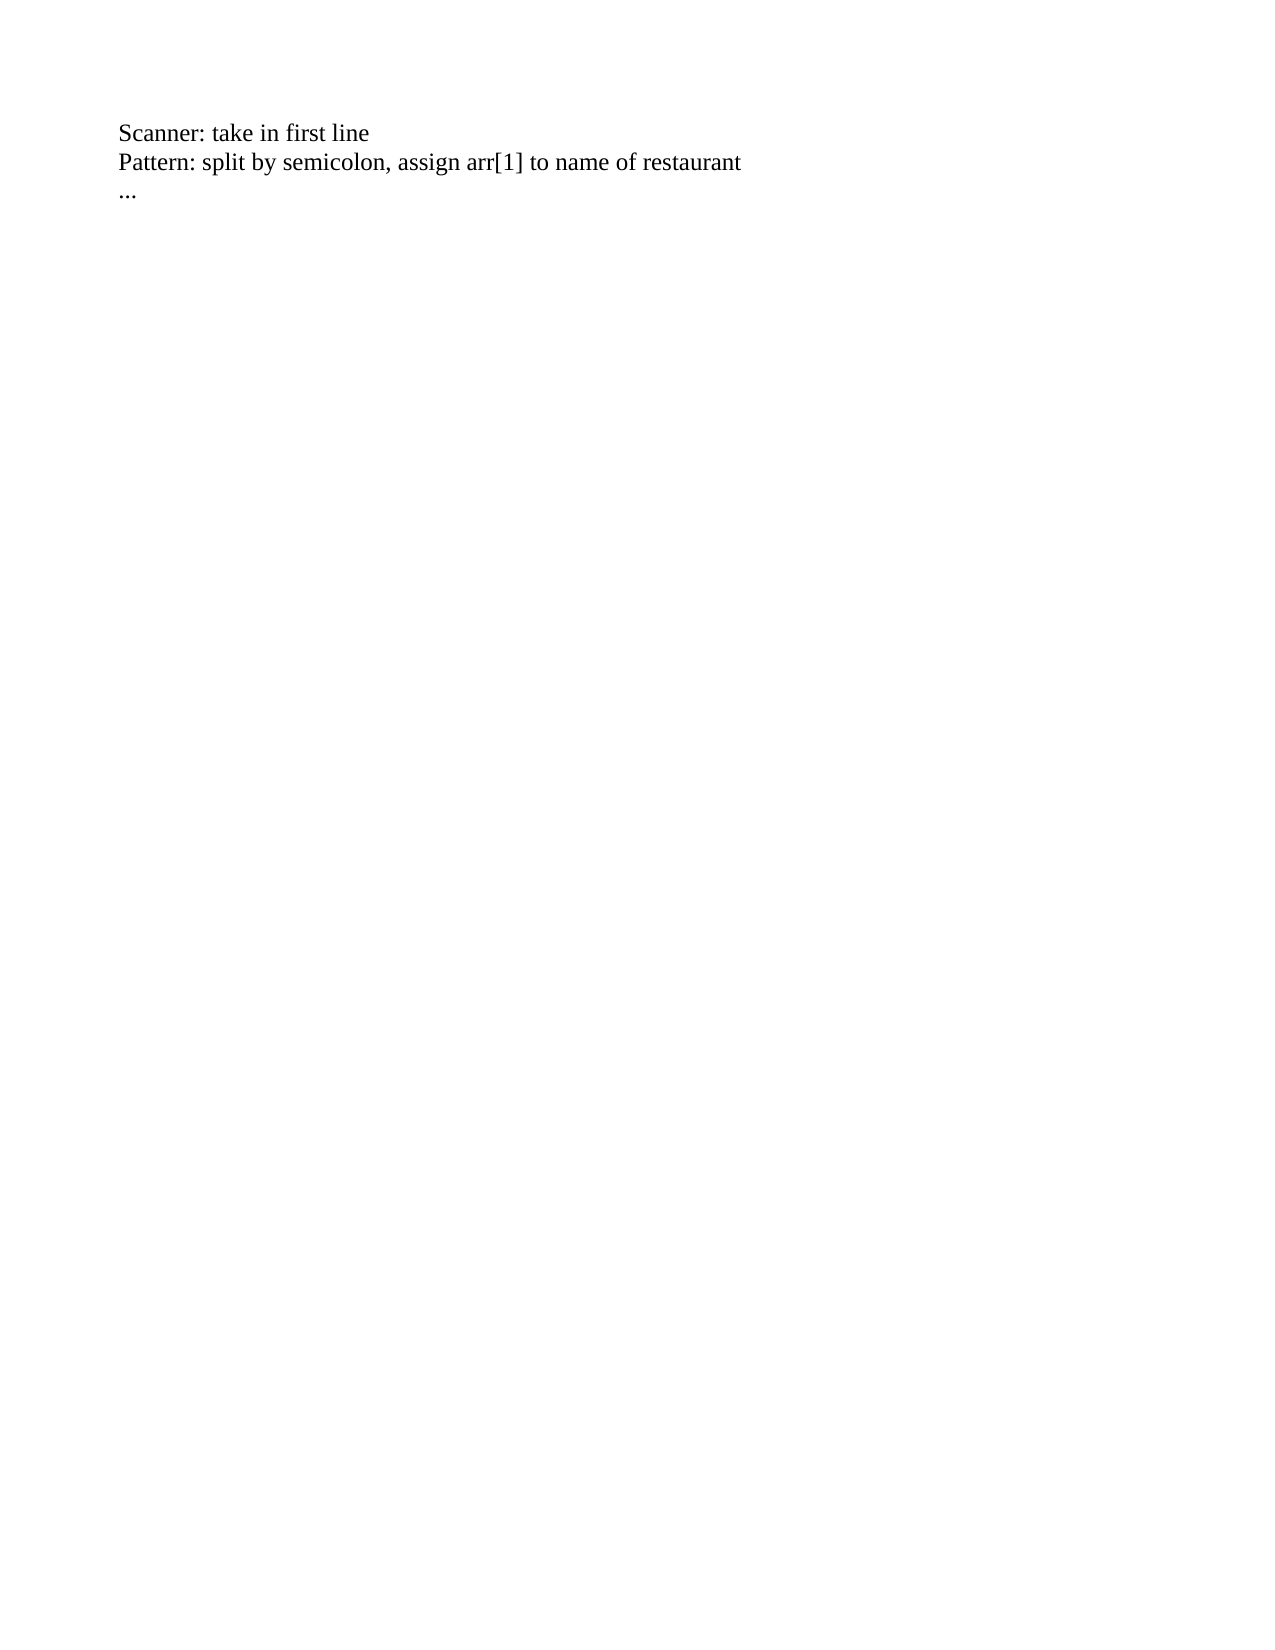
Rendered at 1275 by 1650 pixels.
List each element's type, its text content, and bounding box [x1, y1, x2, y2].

text Pattern: split by semicolon, assign arr[1] to name of restaurant [118, 147, 1157, 176]
text Scanner: take in first line [118, 118, 1157, 147]
text ... [118, 176, 1157, 204]
